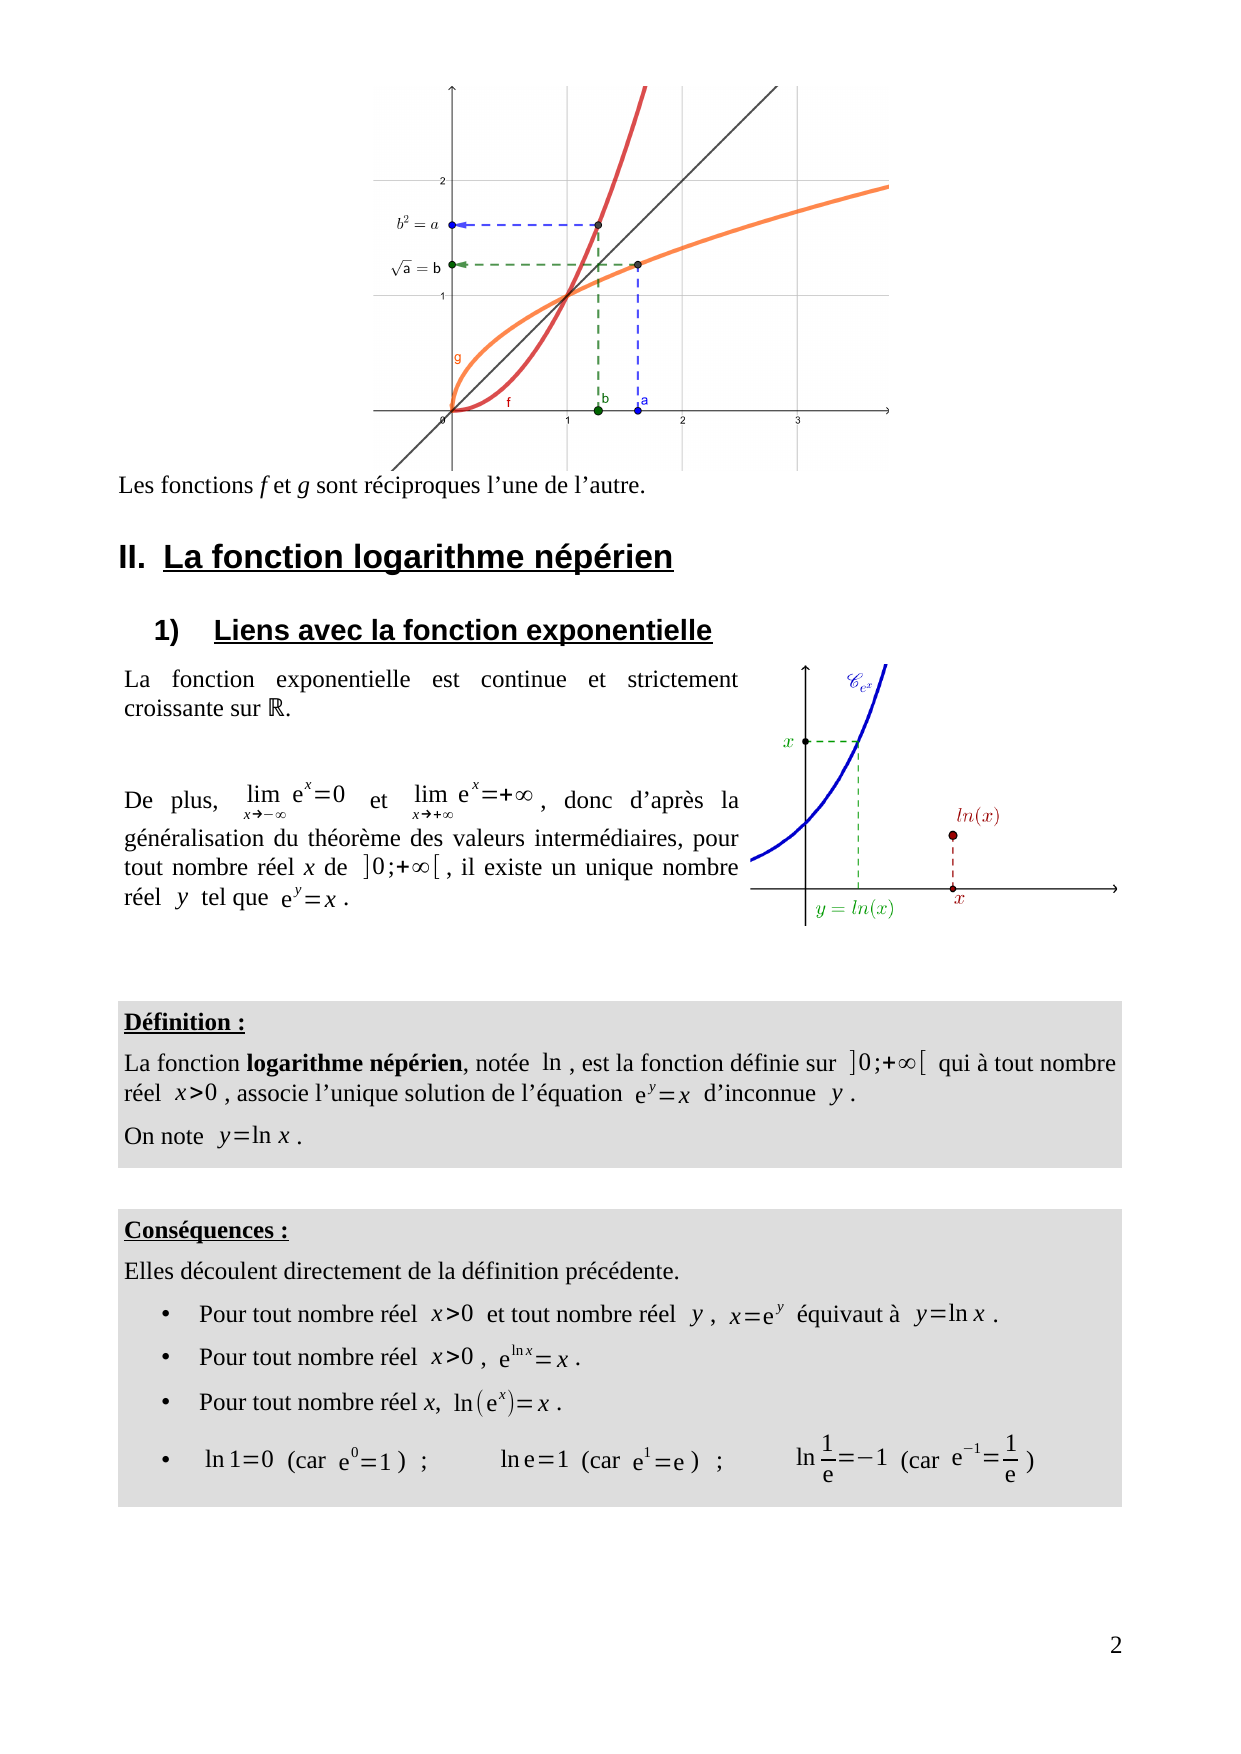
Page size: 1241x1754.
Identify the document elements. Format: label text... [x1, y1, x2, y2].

table_header Conséquences : Elles découlent directement de la définition précédente. Pour tout nombre réel et tout nombre réel , équivaut à . Pour tout nombre réel , . Pour tout nombre réel x, . (car ) ; (car ) ; (car ) [118, 1209, 1122, 1507]
table_header Définition : La fonction logarithme népérien, notée , est la fonction définie sur qui à tout nombre réel , associe l’unique solution de l’équation d’inconnue . On note . [118, 1001, 1122, 1168]
table_header La fonction exponentielle est continue et strictement croissante sur ℝ. De plus, et , donc d’après la généralisation du théorème des valeurs intermédiaires, pour tout nombre réel x de , il existe un unique nombre réel tel que . [118, 659, 745, 960]
subtitle Liens avec la fonction exponentielle [153, 613, 1122, 646]
text Les fonctions f et g sont réciproques l’une de l’autre. [118, 86, 1122, 499]
table_header [745, 659, 1123, 960]
subtitle La fonction logarithme népérien [118, 537, 1122, 575]
